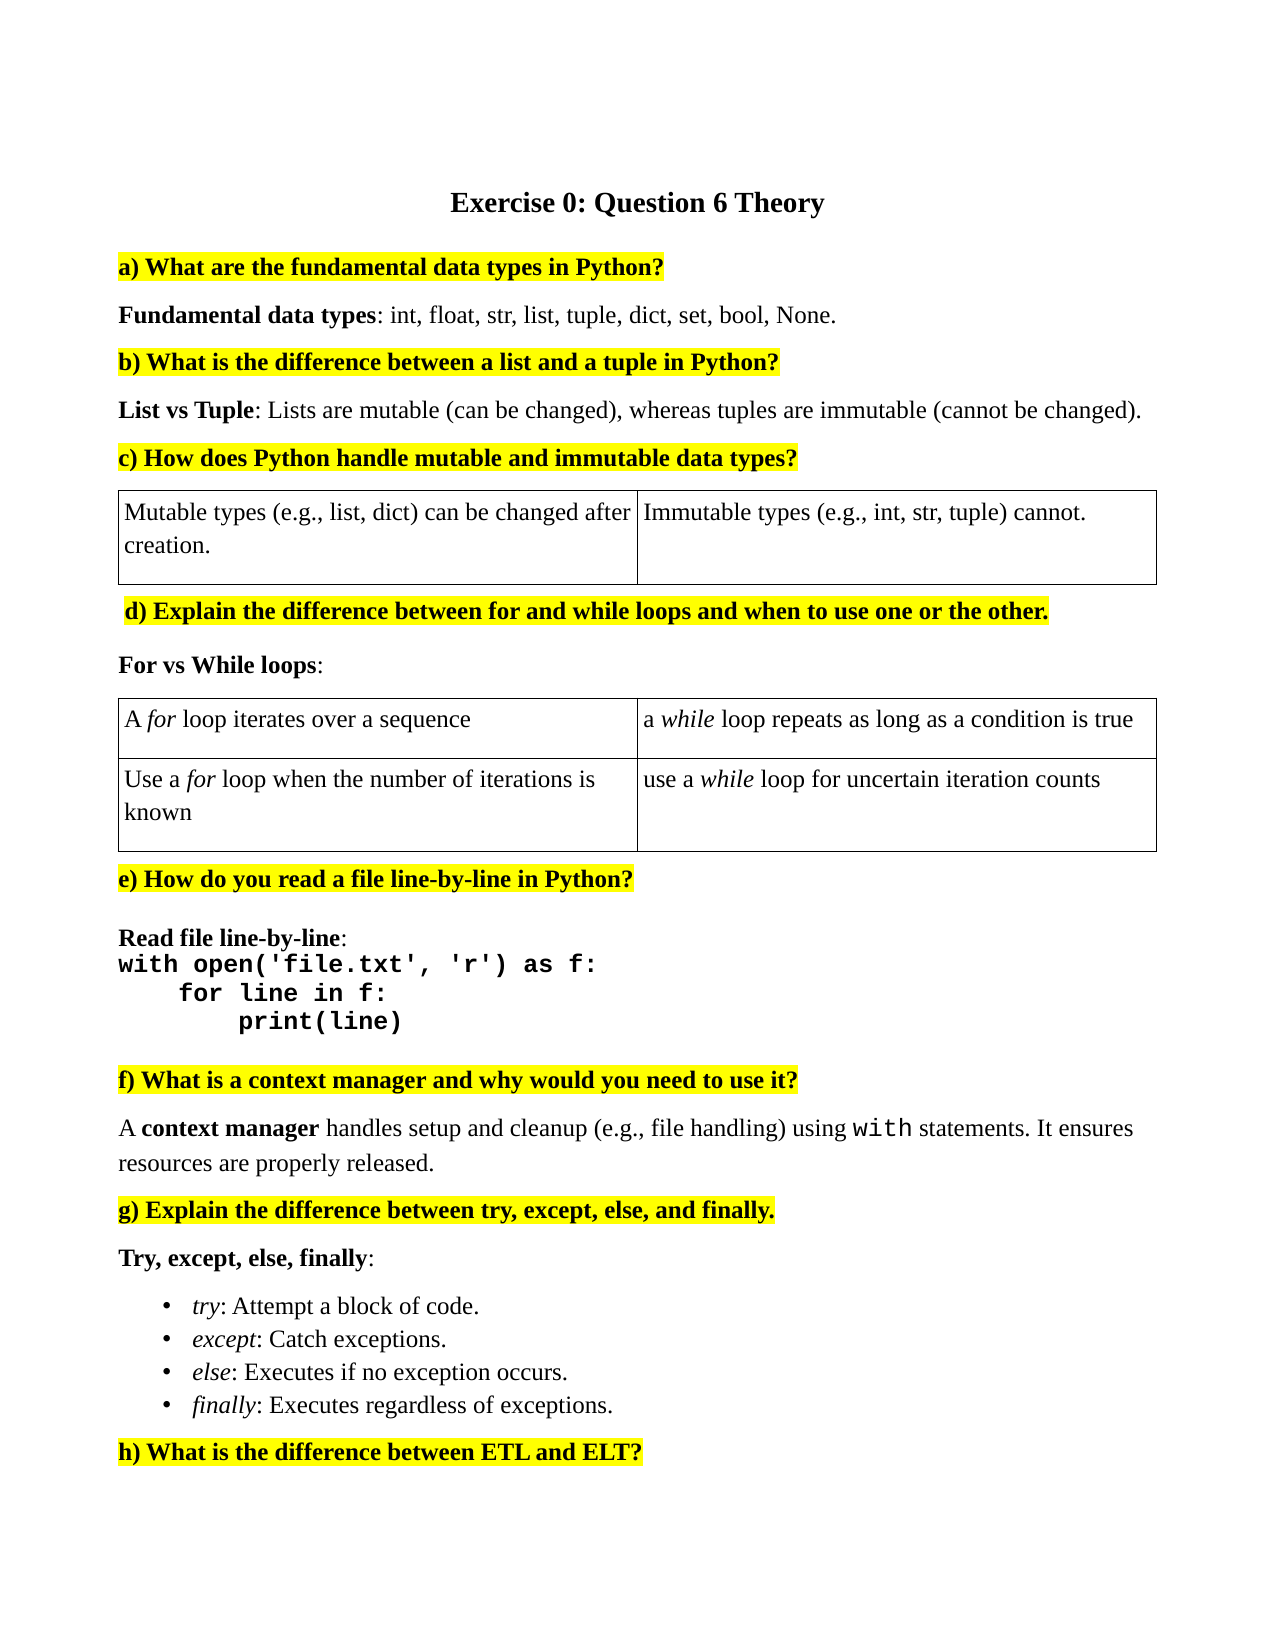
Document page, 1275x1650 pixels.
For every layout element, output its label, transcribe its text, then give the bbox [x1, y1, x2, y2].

text e) How do you read a file line-by-line in Python? [118, 864, 1157, 892]
text a) What are the fundamental data types in Python? [118, 252, 1157, 281]
table_header a while loop repeats as long as a condition is true [638, 699, 1156, 758]
text h) What is the difference between ETL and ELT? [118, 1437, 1157, 1466]
text List vs Tuple: Lists are mutable (can be changed), whereas tuples are immutable (cannot be changed). [118, 395, 1157, 424]
text Read file line-by-line: [118, 923, 1157, 952]
list else: Executes if no exception occurs. [162, 1357, 1157, 1386]
list except: Catch exceptions. [162, 1324, 1157, 1352]
text b) What is the difference between a list and a tuple in Python? [118, 347, 1157, 376]
text A context manager handles setup and cleanup (e.g., file handling) using with statements. It ensures resources are properly released. [118, 1113, 1157, 1177]
text with open('file.txt', 'r') as f: [118, 952, 1157, 980]
list finally: Executes regardless of exceptions. [162, 1390, 1157, 1418]
table_header A for loop iterates over a sequence [119, 699, 637, 758]
table_cell use a while loop for uncertain iteration counts [638, 759, 1156, 851]
text Fundamental data types: int, float, str, list, tuple, dict, set, bool, None. [118, 300, 1157, 329]
text d) Explain the difference between for and while loops and when to use one or the other. [118, 596, 1157, 625]
text for line in f: [118, 980, 1157, 1008]
text For vs While loops: [118, 650, 1157, 679]
text print(line) [118, 1008, 1157, 1037]
table_header Immutable types (e.g., int, str, tuple) cannot. [638, 491, 1156, 583]
table_cell Use a for loop when the number of iterations is known [119, 759, 637, 851]
text f) What is a context manager and why would you need to use it? [118, 1065, 1157, 1094]
text g) Explain the difference between try, except, else, and finally. [118, 1196, 1157, 1224]
list try: Attempt a block of code. [162, 1291, 1157, 1319]
text c) How does Python handle mutable and immutable data types? [118, 443, 1157, 471]
text Try, except, else, finally: [118, 1243, 1157, 1272]
text Exercise 0: Question 6 Theory [118, 185, 1157, 219]
table_header Mutable types (e.g., list, dict) can be changed after creation. [119, 491, 637, 583]
